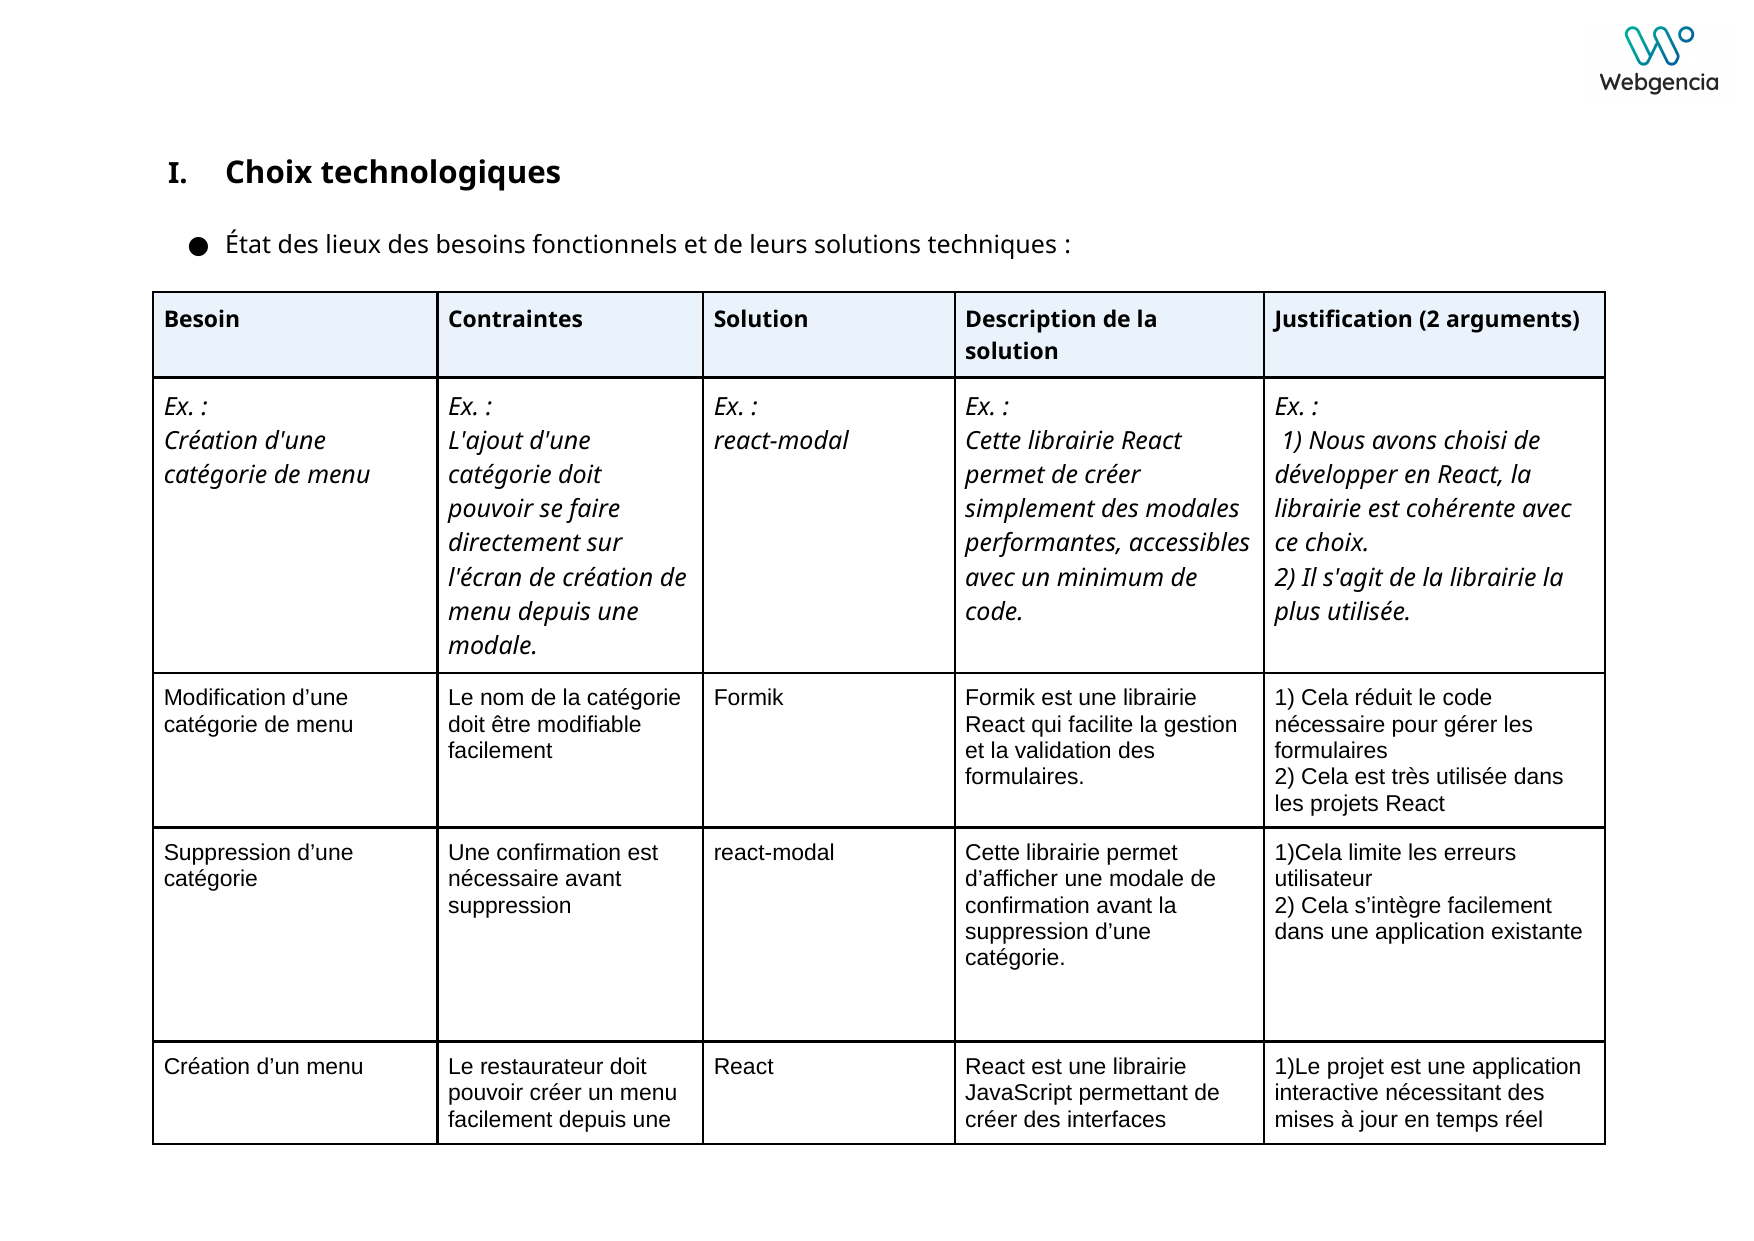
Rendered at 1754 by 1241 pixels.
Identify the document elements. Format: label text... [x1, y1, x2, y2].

table_cell Le restaurateur doit pouvoir créer un menu facilement depuis une [439, 1043, 702, 1142]
table_cell Ex. : Création d'une catégorie de menu [154, 379, 436, 672]
table_cell React est une librairie JavaScript permettant de créer des interfaces [956, 1043, 1263, 1142]
table_cell 1)Cela limite les erreurs utilisateur 2) Cela s’intègre facilement dans une application existante [1265, 829, 1604, 1040]
table_header Contraintes [439, 293, 702, 376]
table_cell Ex. : L'ajout d'une catégorie doit pouvoir se faire directement sur l'écran de création de menu depuis une modale. [439, 379, 702, 672]
table_cell Modification d’une catégorie de menu [154, 674, 436, 826]
table_cell Ex. : 1) Nous avons choisi de développer en React, la librairie est cohérente avec ce choix. 2) Il s'agit de la librairie la plus utilisée. [1265, 379, 1604, 672]
list Choix technologiques [187, 150, 1604, 193]
table_header Description de la solution [956, 293, 1263, 376]
table_cell 1) Cela réduit le code nécessaire pour gérer les formulaires 2) Cela est très utilisée dans les projets React [1265, 674, 1604, 826]
table_cell Ex. : Cette librairie React permet de créer simplement des modales performantes, accessibles avec un minimum de code. [956, 379, 1263, 672]
table_cell Formik [704, 674, 954, 826]
table_cell react-modal [704, 829, 954, 1040]
table_cell 1)Le projet est une application interactive nécessitant des mises à jour en temps réel [1265, 1043, 1604, 1142]
table_cell Le nom de la catégorie doit être modifiable facilement [439, 674, 702, 826]
table_header Solution [704, 293, 954, 376]
table_cell Cette librairie permet d’afficher une modale de confirmation avant la suppression d’une catégorie. [956, 829, 1263, 1040]
table_cell Ex. : react-modal [704, 379, 954, 672]
table_cell Suppression d’une catégorie [154, 829, 436, 1040]
table_cell Formik est une librairie React qui facilite la gestion et la validation des formulaires. [956, 674, 1263, 826]
table_header Justification (2 arguments) [1265, 293, 1604, 376]
table_cell Une confirmation est nécessaire avant suppression [439, 829, 702, 1040]
table_cell React [704, 1043, 954, 1142]
table_cell Création d’un menu [154, 1043, 436, 1142]
table_header Besoin [154, 293, 436, 376]
list État des lieux des besoins fonctionnels et de leurs solutions techniques : [187, 227, 1604, 261]
